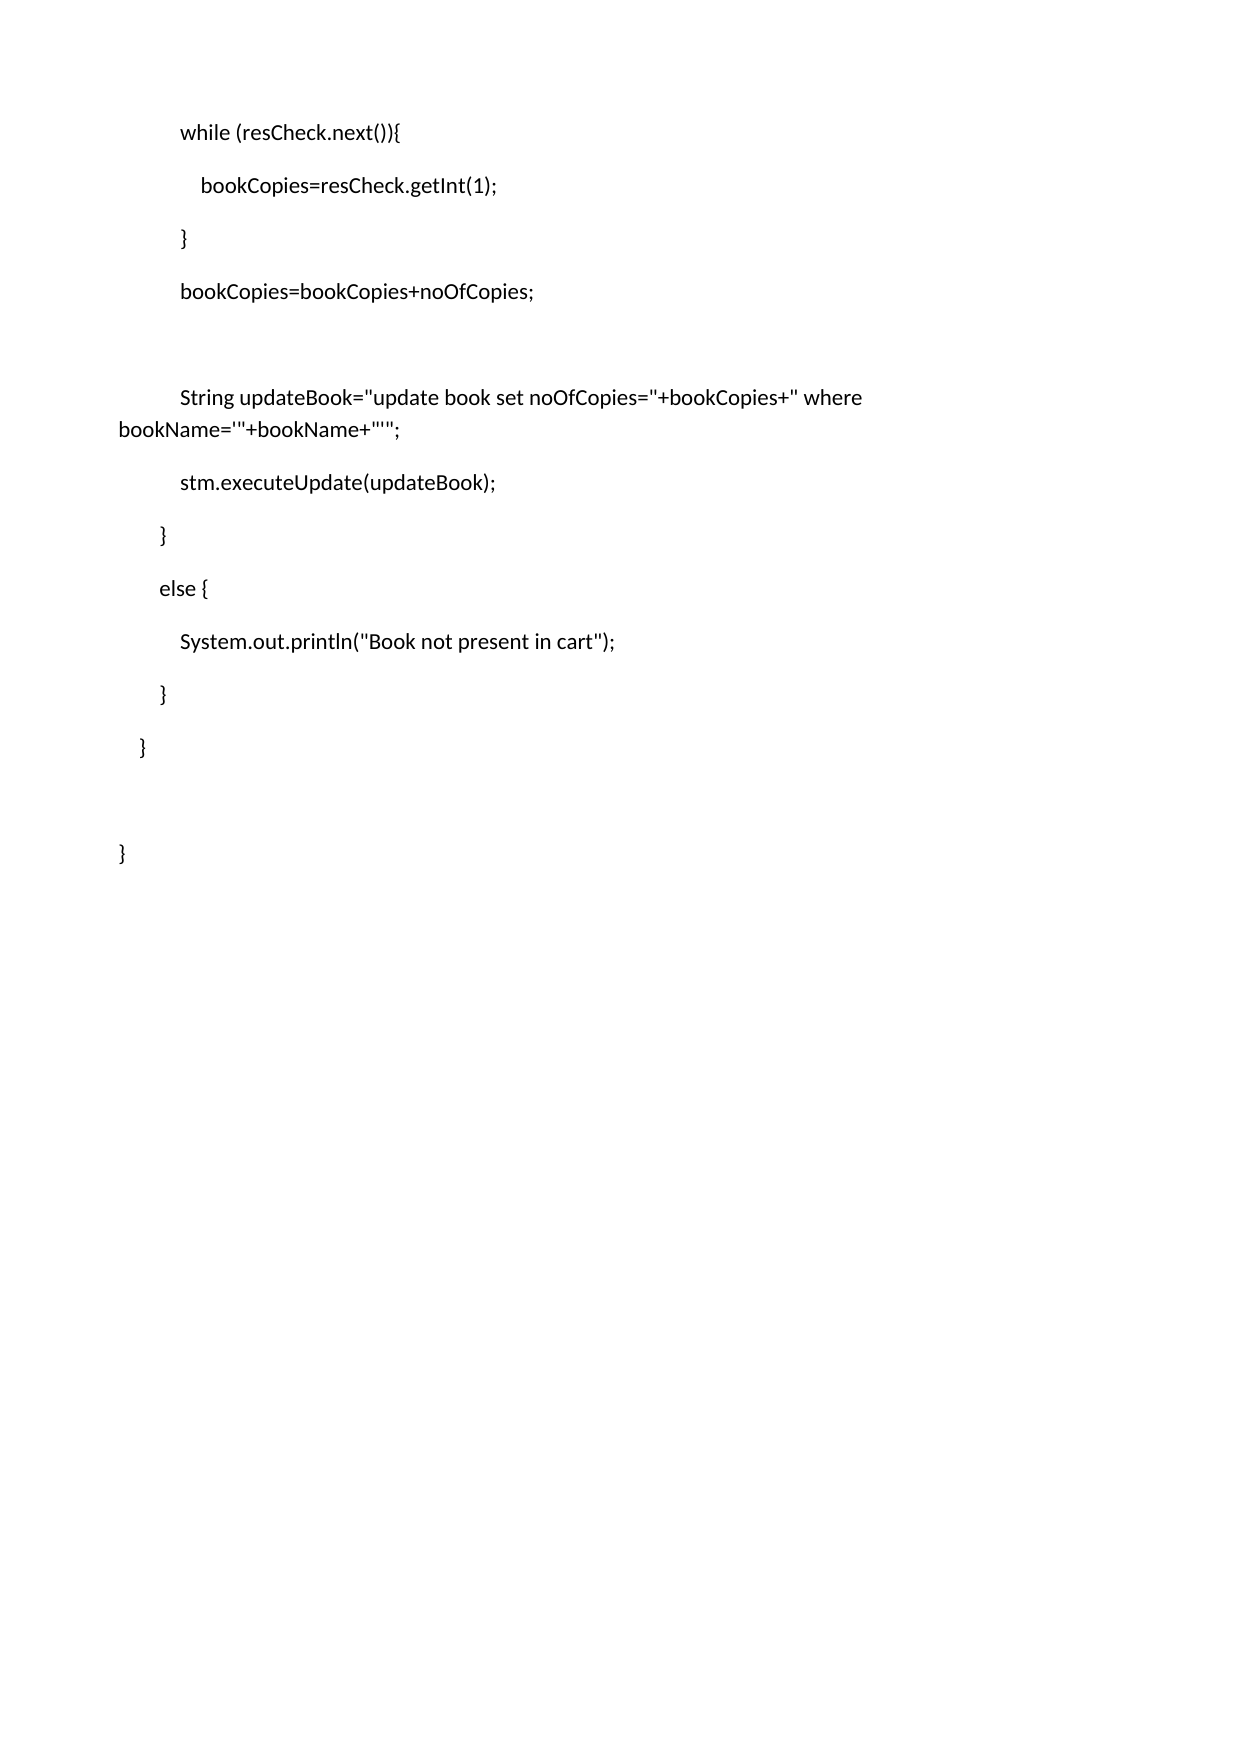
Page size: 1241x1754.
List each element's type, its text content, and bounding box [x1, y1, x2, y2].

text System.out.println("Book not present in cart"); [118, 627, 1122, 656]
text bookCopies=bookCopies+noOfCopies; [118, 277, 1122, 305]
text while (resCheck.next()){ [118, 118, 1122, 146]
text else { [118, 574, 1122, 602]
text } [118, 733, 1122, 762]
text stm.executeUpdate(updateBook); [118, 468, 1122, 496]
text bookCopies=resCheck.getInt(1); [118, 171, 1122, 199]
text } [118, 521, 1122, 549]
text } [118, 224, 1122, 252]
text String updateBook="update book set noOfCopies="+bookCopies+" where bookName='"+bookName+"'"; [118, 383, 1122, 443]
text } [118, 681, 1122, 708]
text } [118, 839, 1122, 868]
